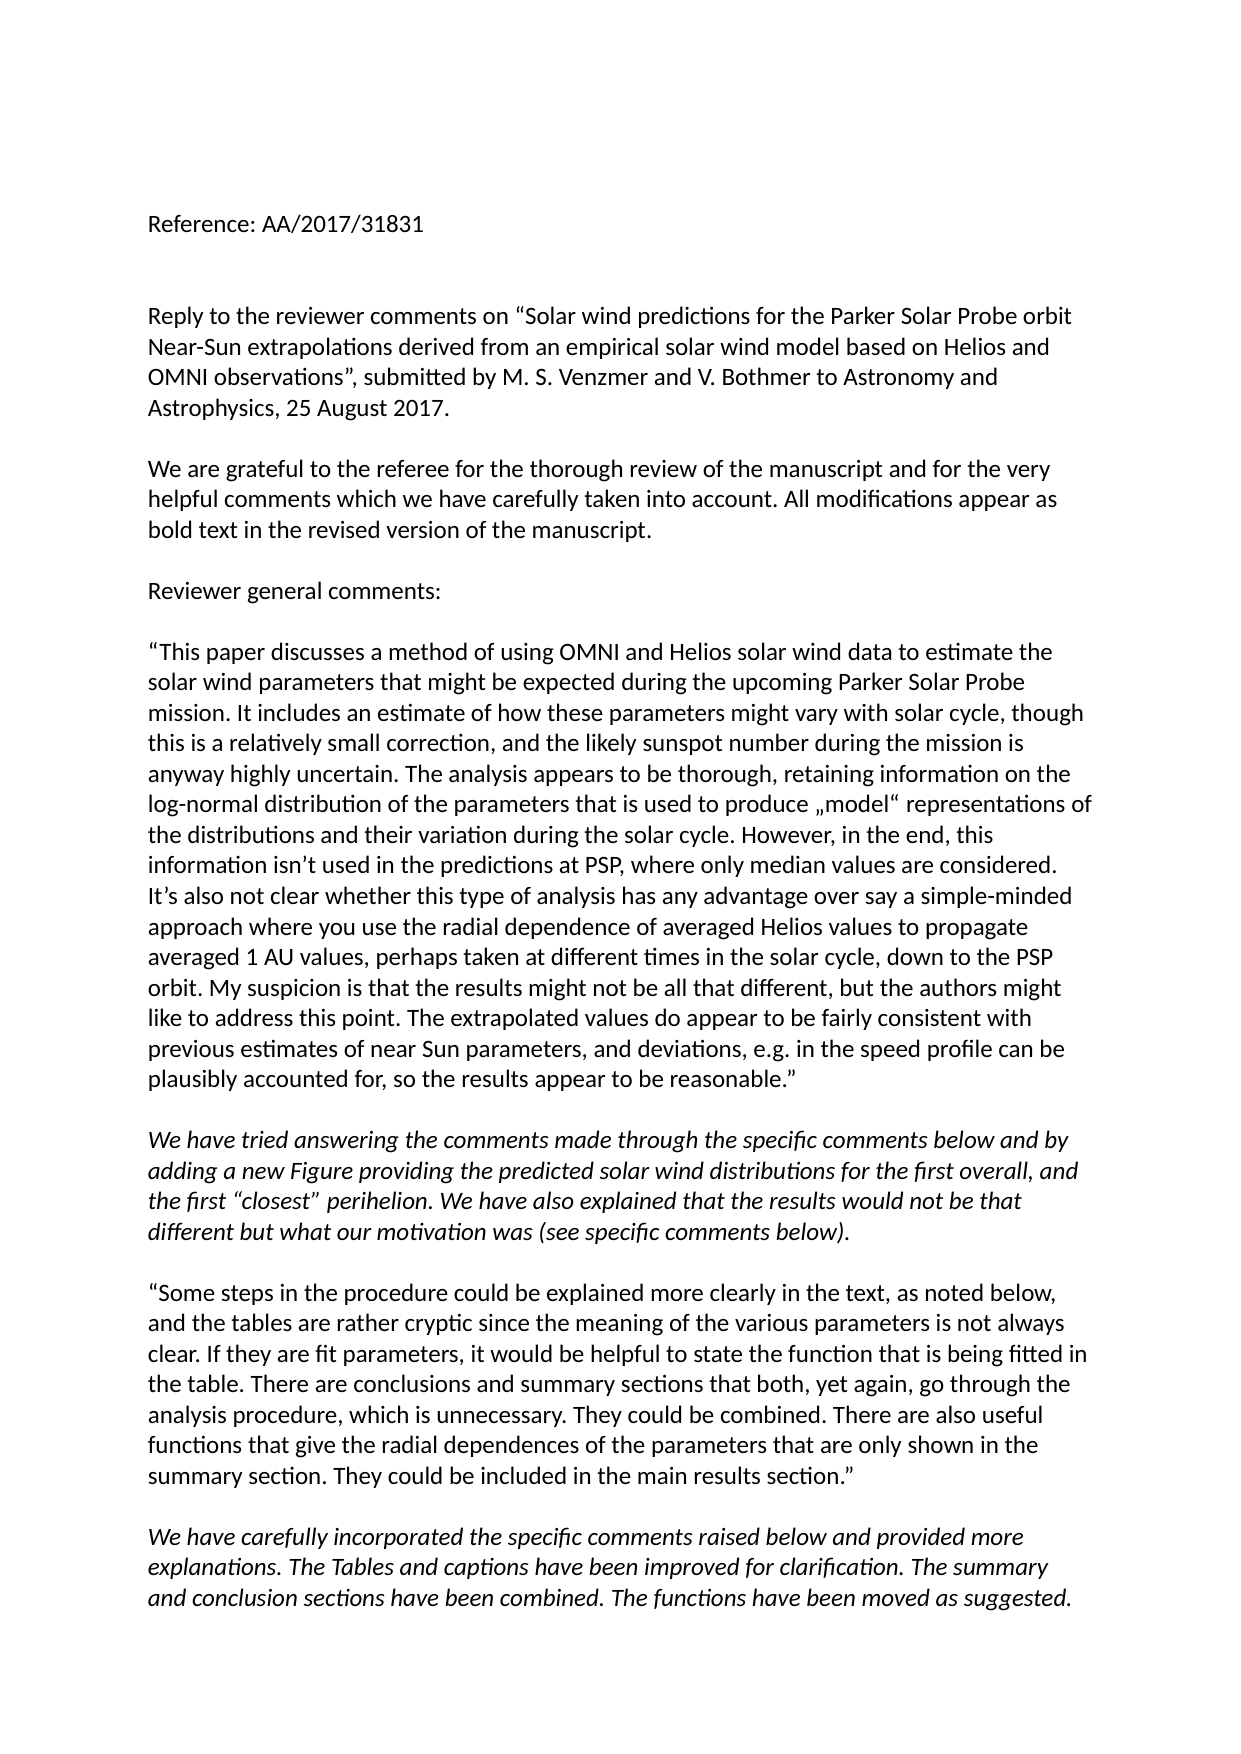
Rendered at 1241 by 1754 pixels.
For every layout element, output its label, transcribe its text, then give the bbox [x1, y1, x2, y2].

text Reply to the reviewer comments on “Solar wind predictions for the Parker Solar Probe orbit [148, 300, 1093, 331]
text Near-Sun extrapolations derived from an empirical solar wind model based on Helios and OMNI observations”, submitted by M. S. Venzmer and V. Bothmer to Astronomy and Astrophysics, 25 August 2017. [148, 331, 1093, 422]
text Reference: AA/2017/31831 [148, 209, 1093, 239]
text We have carefully incorporated the specific comments raised below and provided more explanations. The Tables and captions have been improved for clarification. The summary and conclusion sections have been combined. The functions have been moved as suggested. [148, 1521, 1093, 1613]
text Reviewer general comments: [148, 575, 1093, 605]
text “Some steps in the procedure could be explained more clearly in the text, as noted below, and the tables are rather cryptic since the meaning of the various parameters is not always clear. If they are fit parameters, it would be helpful to state the function that is being fitted in the table. There are conclusions and summary sections that both, yet again, go through the analysis procedure, which is unnecessary. They could be combined. There are also useful functions that give the radial dependences of the parameters that are only shown in the summary section. They could be included in the main results section.” [148, 1277, 1093, 1491]
text “This paper discusses a method of using OMNI and Helios solar wind data to estimate the solar wind parameters that might be expected during the upcoming Parker Solar Probe mission. It includes an estimate of how these parameters might vary with solar cycle, though this is a relatively small correction, and the likely sunspot number during the mission is anyway highly uncertain. The analysis appears to be thorough, retaining information on the log-normal distribution of the parameters that is used to produce „model“ representations of the distributions and their variation during the solar cycle. However, in the end, this information isn’t used in the predictions at PSP, where only median values are considered. It’s also not clear whether this type of analysis has any advantage over say a simple-minded approach where you use the radial dependence of averaged Helios values to propagate averaged 1 AU values, perhaps taken at different times in the solar cycle, down to the PSP orbit. My suspicion is that the results might not be all that different, but the authors might like to address this point. The extrapolated values do appear to be fairly consistent with previous estimates of near Sun parameters, and deviations, e.g. in the speed profile can be plausibly accounted for, so the results appear to be reasonable.” [148, 636, 1093, 1094]
text We are grateful to the referee for the thorough review of the manuscript and for the very helpful comments which we have carefully taken into account. All modifications appear as bold text in the revised version of the manuscript. [148, 453, 1093, 544]
text We have tried answering the comments made through the specific comments below and by adding a new Figure providing the predicted solar wind distributions for the first overall, and the first “closest” perihelion. We have also explained that the results would not be that different but what our motivation was (see specific comments below). [148, 1124, 1093, 1246]
